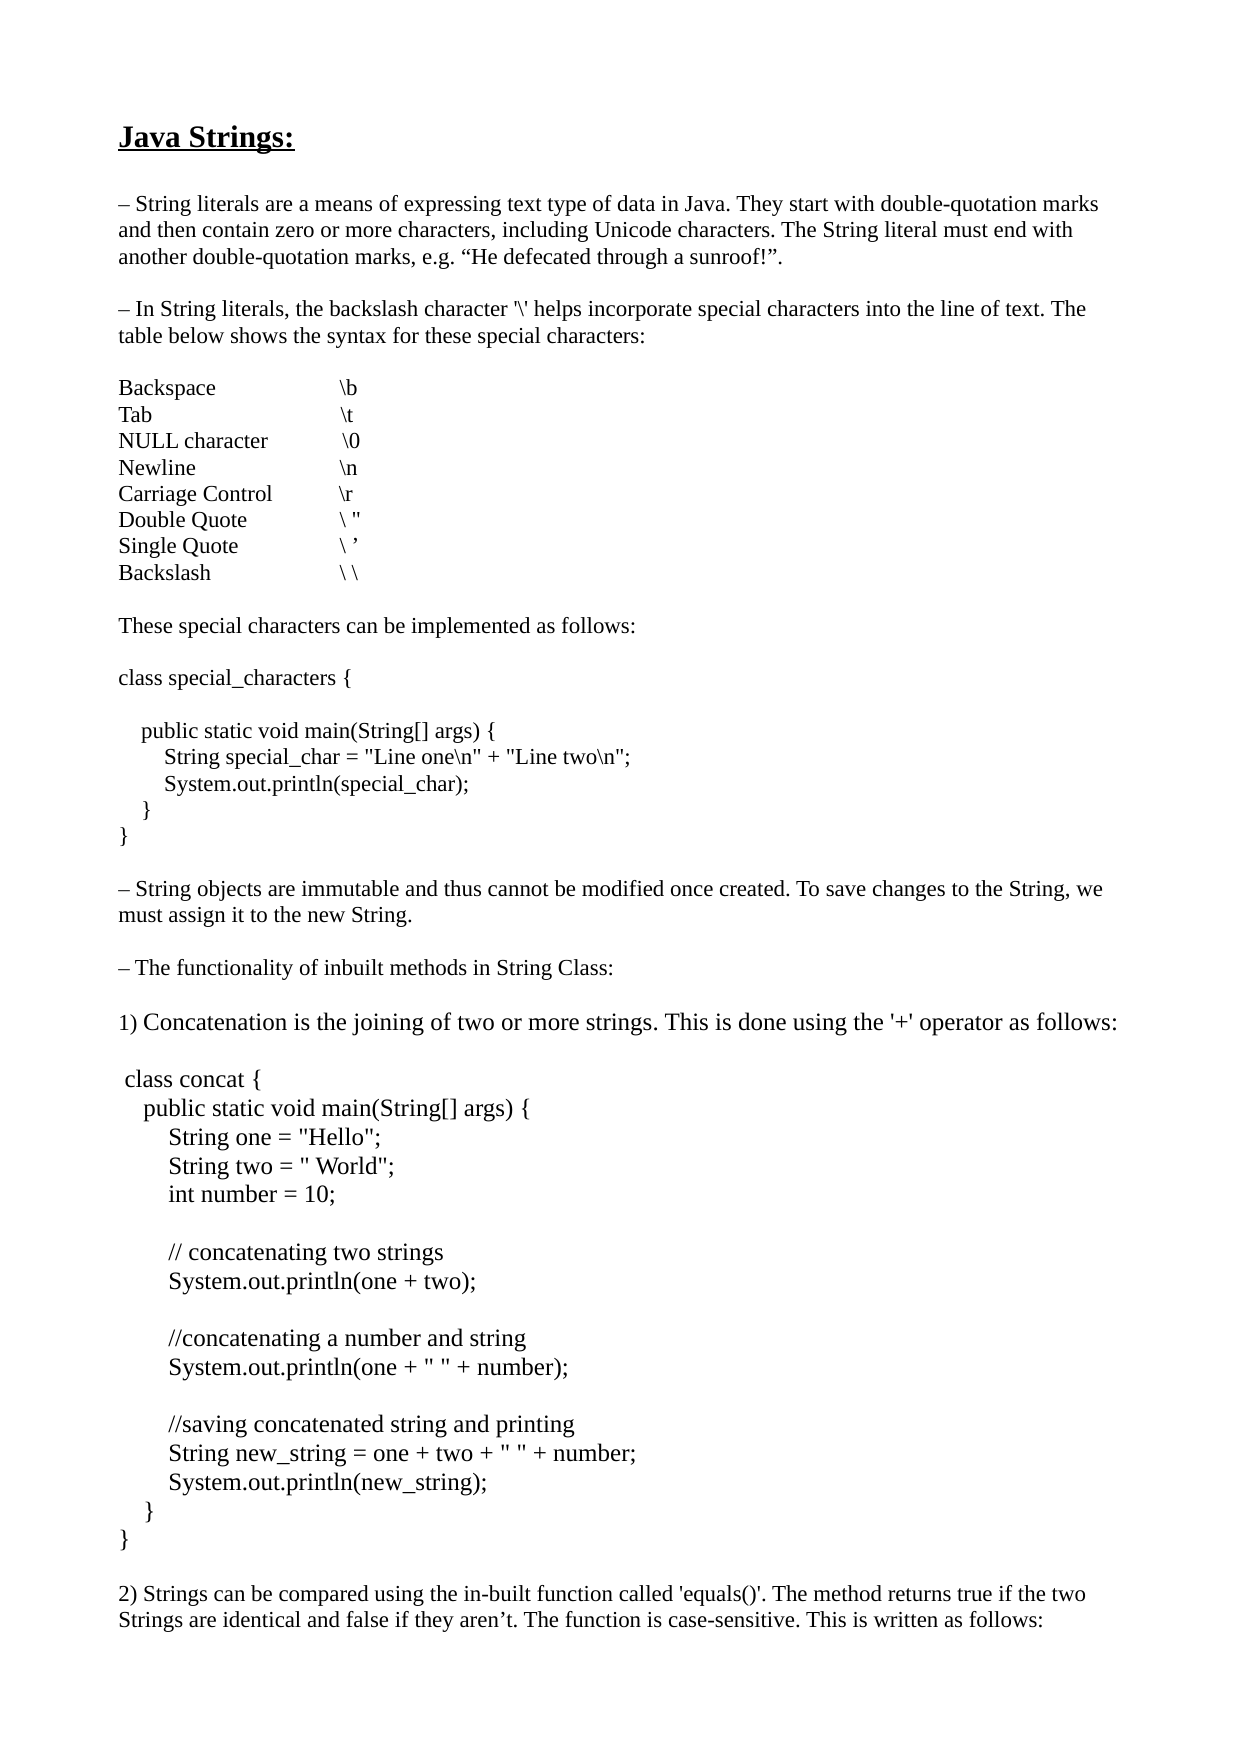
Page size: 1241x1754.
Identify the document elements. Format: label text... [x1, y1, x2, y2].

text String two = " World"; [118, 1151, 1122, 1179]
text 1) Concatenation is the joining of two or more strings. This is done using the '+' operator as follows: [118, 1007, 1122, 1036]
text Carriage Control \r [118, 480, 1122, 506]
text 2) Strings can be compared using the in-built function called 'equals()'. The method returns true if the two Strings are identical and false if they aren’t. The function is case-sensitive. This is written as follows: [118, 1579, 1122, 1632]
text //concatenating a number and string [118, 1323, 1122, 1352]
text // concatenating two strings [118, 1237, 1122, 1266]
text – In String literals, the backslash character '\' helps incorporate special characters into the line of text. The table below shows the syntax for these special characters: [118, 295, 1122, 348]
text – String objects are immutable and thus cannot be modified once created. To save changes to the String, we must assign it to the new String. [118, 875, 1122, 928]
text //saving concatenated string and printing [118, 1409, 1122, 1438]
text } [118, 1524, 1122, 1553]
text Backslash \ \ [118, 559, 1122, 585]
text Java Strings: [118, 118, 1122, 154]
text String new_string = one + two + " " + number; [118, 1438, 1122, 1467]
text System.out.println(new_string); [118, 1467, 1122, 1496]
text System.out.println(one + " " + number); [118, 1352, 1122, 1381]
text Double Quote \ " [118, 506, 1122, 533]
text public static void main(String[] args) { [118, 717, 1122, 743]
text System.out.println(special_char); [118, 770, 1122, 796]
text Newline \n [118, 453, 1122, 480]
text class concat { [118, 1064, 1122, 1093]
text } [118, 822, 1122, 849]
text System.out.println(one + two); [118, 1266, 1122, 1294]
text } [118, 1496, 1122, 1524]
text – String literals are a means of expressing text type of data in Java. They start with double-quotation marks and then contain zero or more characters, including Unicode characters. The String literal must end with another double-quotation marks, e.g. “He defecated through a sunroof!”. [118, 190, 1122, 269]
text } [118, 796, 1122, 822]
text Single Quote \ ’ [118, 533, 1122, 559]
text – The functionality of inbuilt methods in String Class: [118, 954, 1122, 981]
text String one = "Hello"; [118, 1122, 1122, 1151]
text Tab \t [118, 401, 1122, 427]
text class special_characters { [118, 664, 1122, 691]
text public static void main(String[] args) { [118, 1093, 1122, 1122]
text These special characters can be implemented as follows: [118, 612, 1122, 638]
text Backspace \b [118, 374, 1122, 401]
text int number = 10; [118, 1179, 1122, 1208]
text String special_char = "Line one\n" + "Line two\n"; [118, 743, 1122, 770]
text NULL character \0 [118, 427, 1122, 453]
